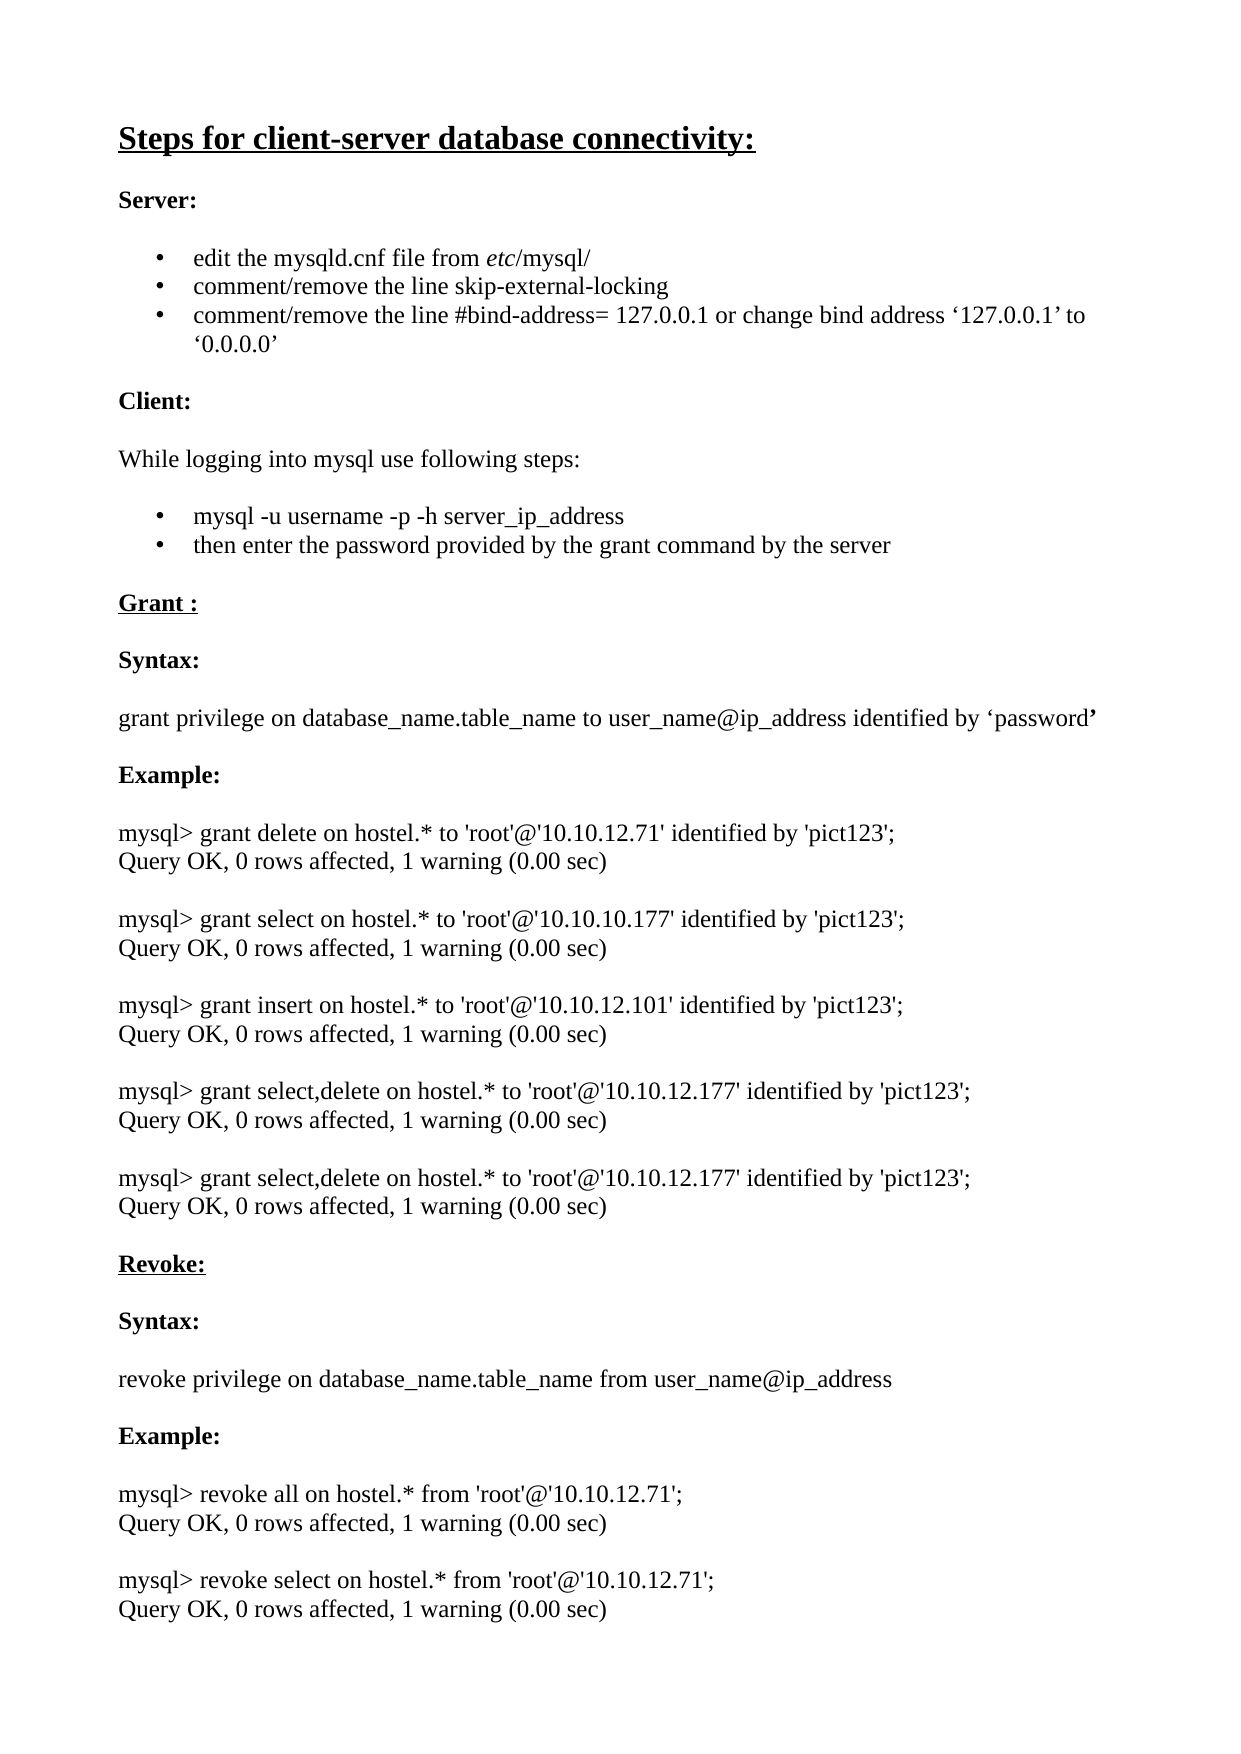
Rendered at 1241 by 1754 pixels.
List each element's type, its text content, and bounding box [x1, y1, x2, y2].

text Syntax: [118, 645, 1122, 674]
text Example: [118, 760, 1122, 789]
list comment/remove the line skip-external-locking [156, 271, 1122, 300]
list mysql -u username -p -h server_ip_address [156, 501, 1122, 530]
list comment/remove the line #bind-address= 127.0.0.1 or change bind address ‘127.0.0.1’ to ‘0.0.0.0’ [156, 300, 1122, 358]
text mysql> grant delete on hostel.* to 'root'@'10.10.12.71' identified by 'pict123'; [118, 818, 1122, 846]
text revoke privilege on database_name.table_name from user_name@ip_address [118, 1364, 1122, 1393]
text Query OK, 0 rows affected, 1 warning (0.00 sec) [118, 1019, 1122, 1048]
text Server: [118, 185, 1122, 214]
text Syntax: [118, 1306, 1122, 1335]
text Query OK, 0 rows affected, 1 warning (0.00 sec) [118, 846, 1122, 875]
list then enter the password provided by the grant command by the server [156, 530, 1122, 559]
text grant privilege on database_name.table_name to user_name@ip_address identified by ‘password’ [118, 703, 1122, 731]
text mysql> grant insert on hostel.* to 'root'@'10.10.12.101' identified by 'pict123'; [118, 990, 1122, 1019]
text Client: [118, 386, 1122, 415]
text mysql> revoke all on hostel.* from 'root'@'10.10.12.71'; [118, 1479, 1122, 1508]
text Steps for client-server database connectivity: [118, 118, 1122, 156]
text While logging into mysql use following steps: [118, 444, 1122, 473]
text mysql> grant select,delete on hostel.* to 'root'@'10.10.12.177' identified by 'pict123'; [118, 1163, 1122, 1191]
text Query OK, 0 rows affected, 1 warning (0.00 sec) [118, 1508, 1122, 1536]
text Query OK, 0 rows affected, 1 warning (0.00 sec) [118, 1105, 1122, 1134]
text mysql> grant select on hostel.* to 'root'@'10.10.10.177' identified by 'pict123'; [118, 904, 1122, 933]
text mysql> revoke select on hostel.* from 'root'@'10.10.12.71'; [118, 1565, 1122, 1594]
text mysql> grant select,delete on hostel.* to 'root'@'10.10.12.177' identified by 'pict123'; [118, 1076, 1122, 1105]
text Query OK, 0 rows affected, 1 warning (0.00 sec) [118, 1594, 1122, 1623]
list edit the mysqld.cnf file from etc/mysql/ [156, 243, 1122, 271]
text Grant : [118, 588, 1122, 616]
text Revoke: [118, 1249, 1122, 1278]
text Example: [118, 1421, 1122, 1450]
text Query OK, 0 rows affected, 1 warning (0.00 sec) [118, 1191, 1122, 1220]
text Query OK, 0 rows affected, 1 warning (0.00 sec) [118, 933, 1122, 961]
